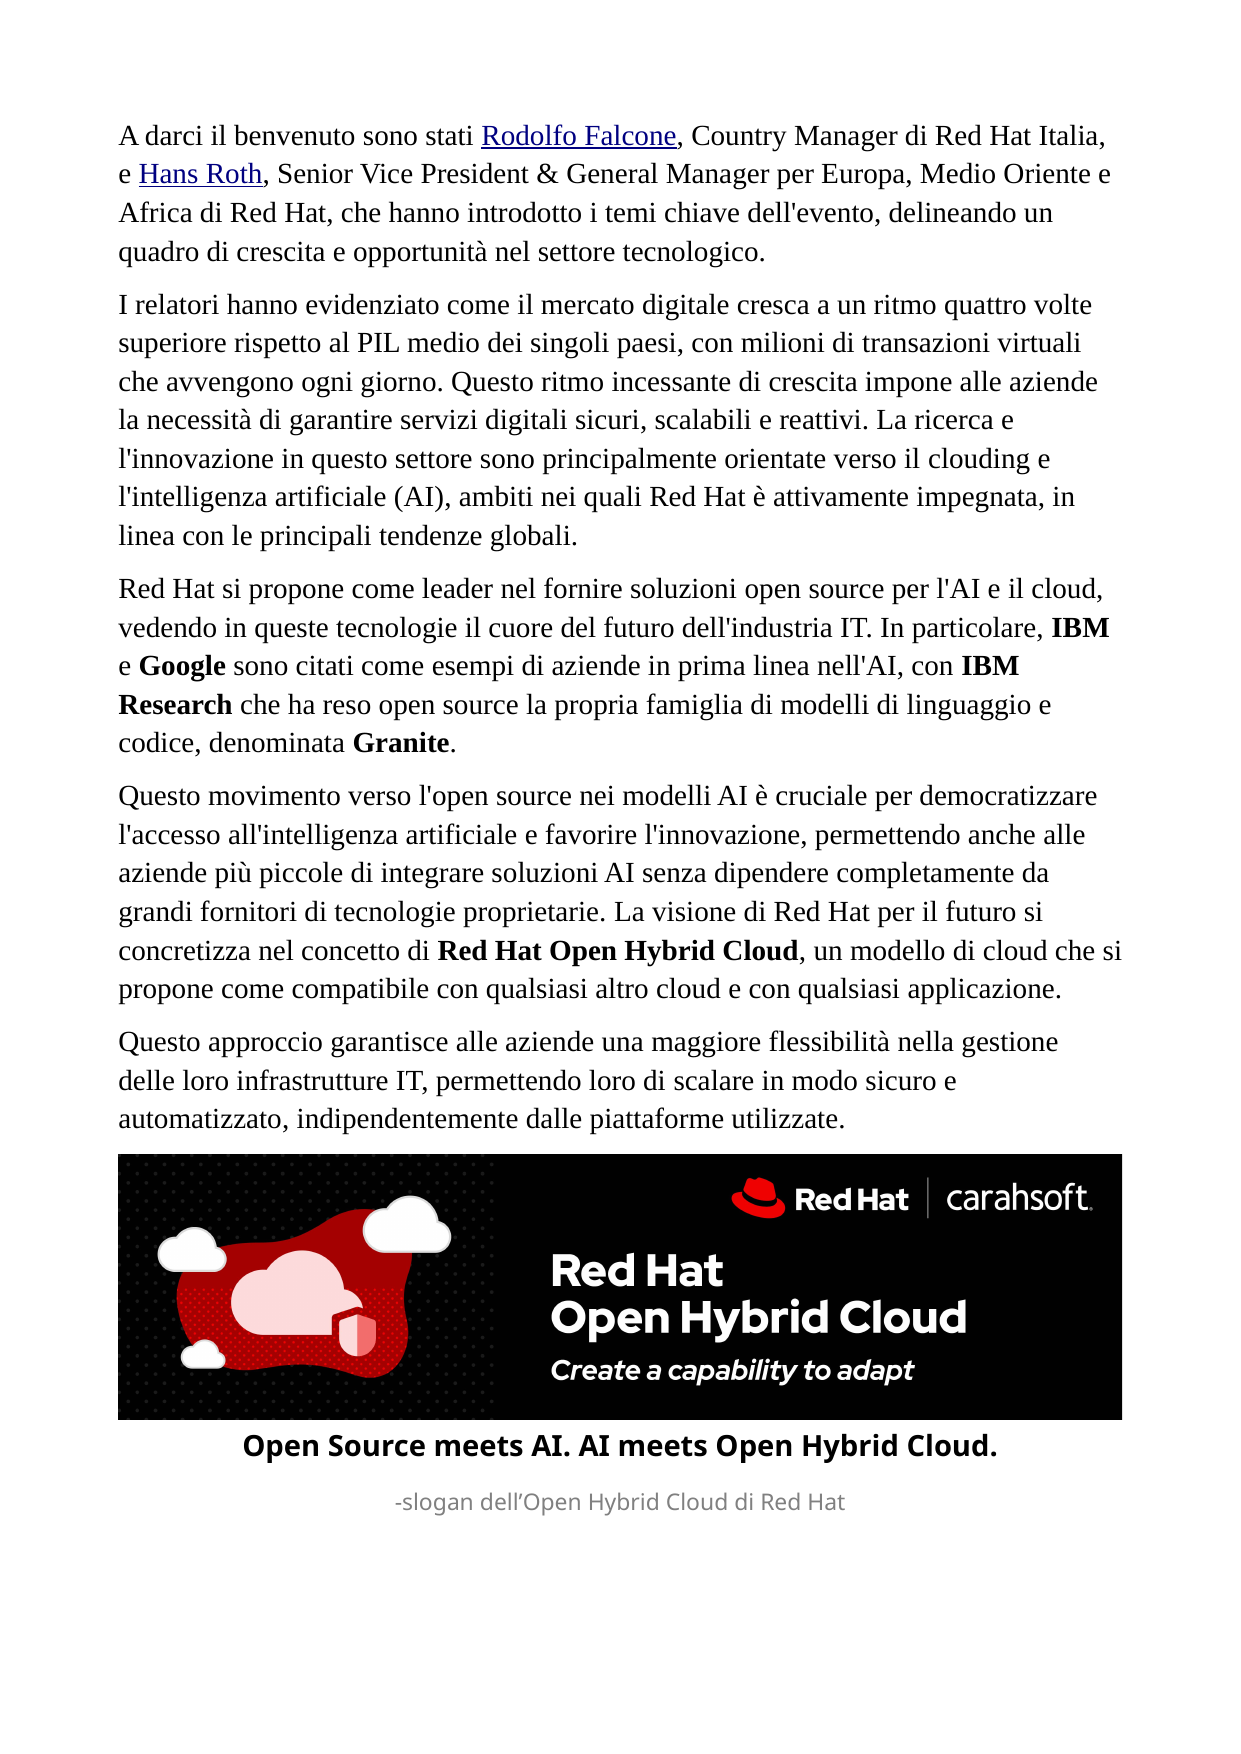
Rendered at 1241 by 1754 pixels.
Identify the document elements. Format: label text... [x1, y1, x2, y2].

text A darci il benvenuto sono stati Rodolfo Falcone, Country Manager di Red Hat Italia, e Hans Roth, Senior Vice President & General Manager per Europa, Medio Oriente e Africa di Red Hat, che hanno introdotto i temi chiave dell'evento, delineando un quadro di crescita e opportunità nel settore tecnologico. [118, 118, 1122, 267]
text I relatori hanno evidenziato come il mercato digitale cresca a un ritmo quattro volte superiore rispetto al PIL medio dei singoli paesi, con milioni di transazioni virtuali che avvengono ogni giorno. Questo ritmo incessante di crescita impone alle aziende la necessità di garantire servizi digitali sicuri, scalabili e reattivi. La ricerca e l'innovazione in questo settore sono principalmente orientate verso il clouding e l'intelligenza artificiale (AI), ambiti nei quali Red Hat è attivamente impegnata, in linea con le principali tendenze globali. [118, 287, 1122, 552]
text Red Hat si propone come leader nel fornire soluzioni open source per l'AI e il cloud, vedendo in queste tecnologie il cuore del futuro dell'industria IT. In particolare, IBM e Google sono citati come esempi di aziende in prima linea nell'AI, con IBM Research che ha reso open source la propria famiglia di modelli di linguaggio e codice, denominata Granite. [118, 571, 1122, 759]
picture [118, 1154, 1123, 1420]
text Questo approccio garantisce alle aziende una maggiore flessibilità nella gestione delle loro infrastrutture IT, permettendo loro di scalare in modo sicuro e automatizzato, indipendentemente dalle piattaforme utilizzate. [118, 1024, 1122, 1135]
text Open Source meets AI. AI meets Open Hybrid Cloud. [118, 1420, 1122, 1465]
text Questo movimento verso l'open source nei modelli AI è cruciale per democratizzare l'accesso all'intelligenza artificiale e favorire l'innovazione, permettendo anche alle aziende più piccole di integrare soluzioni AI senza dipendere completamente da grandi fornitori di tecnologie proprietarie. La visione di Red Hat per il futuro si concretizza nel concetto di Red Hat Open Hybrid Cloud, un modello di cloud che si propone come compatibile con qualsiasi altro cloud e con qualsiasi applicazione. [118, 778, 1122, 1005]
text -slogan dell’Open Hybrid Cloud di Red Hat [118, 1486, 1122, 1517]
